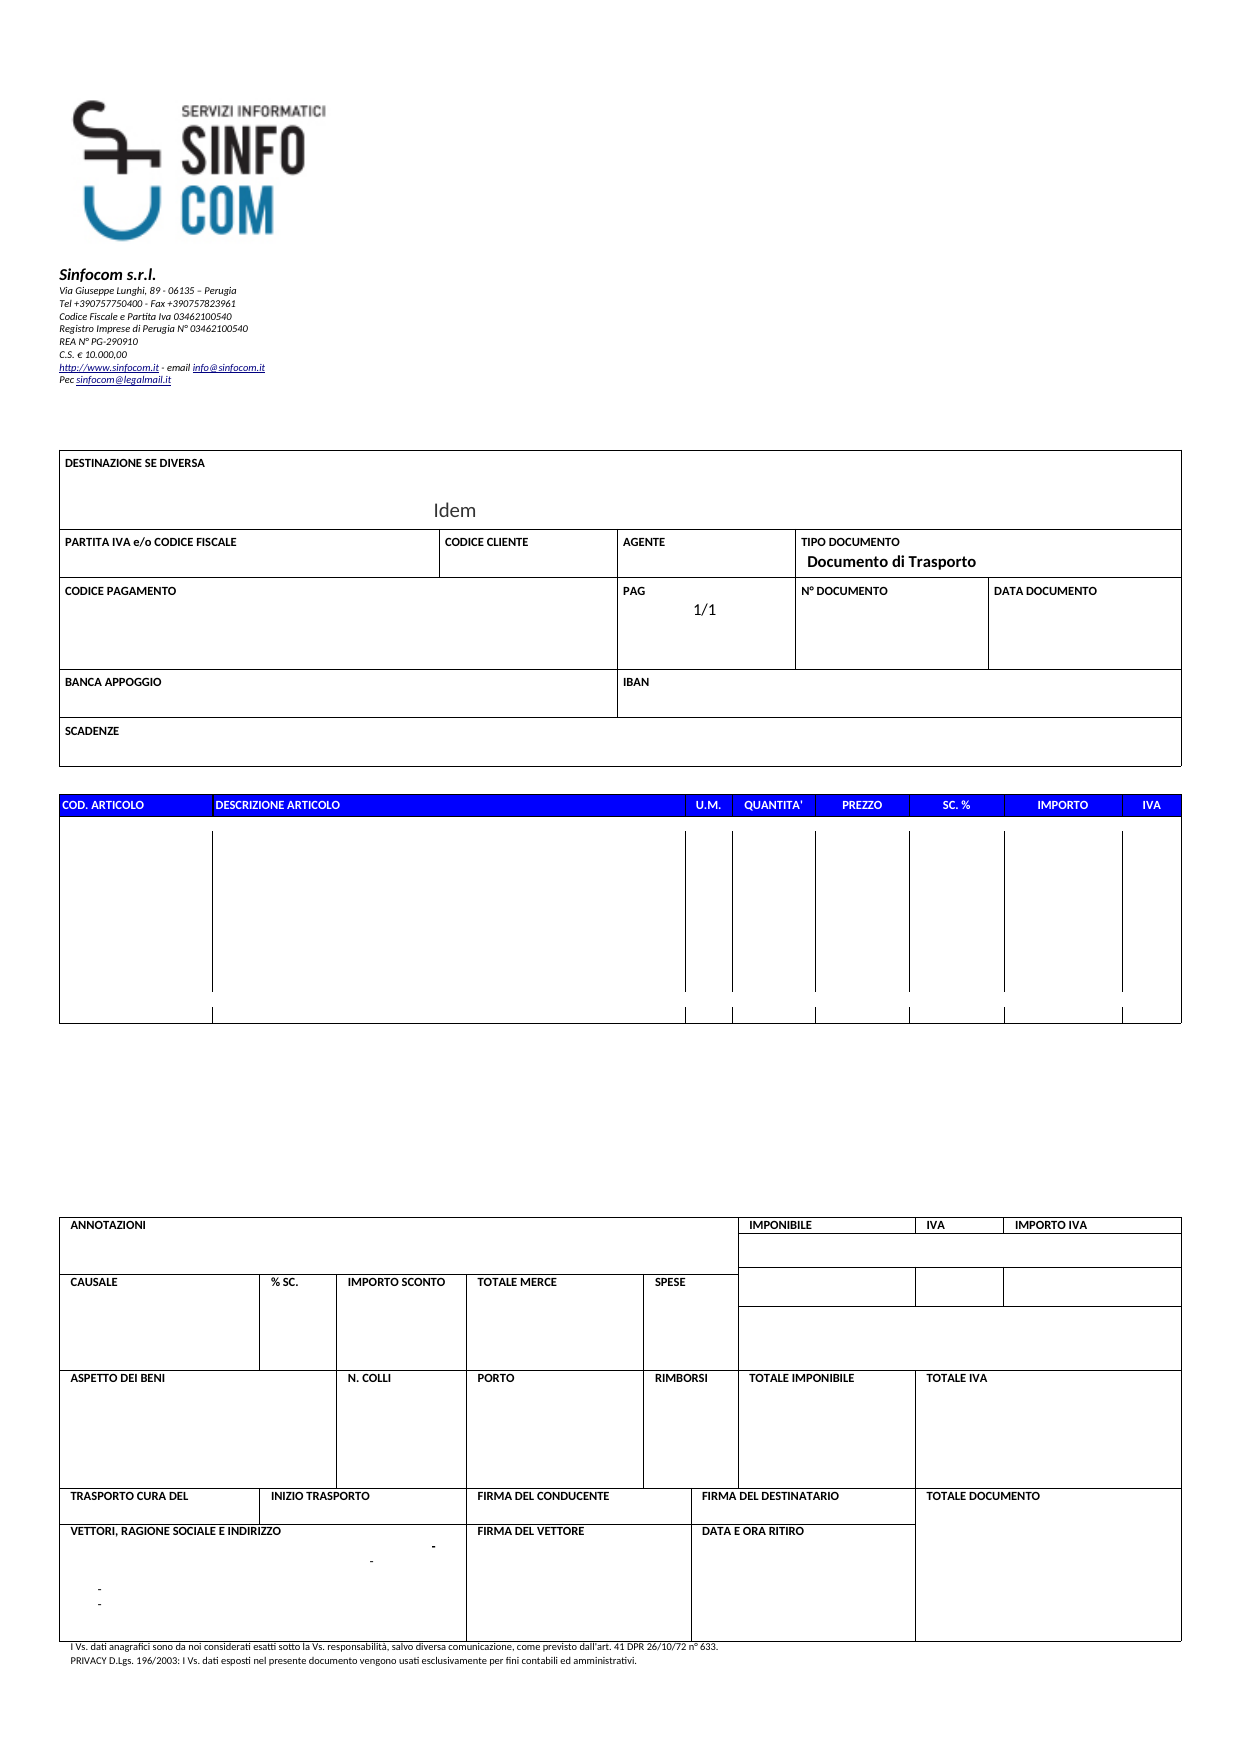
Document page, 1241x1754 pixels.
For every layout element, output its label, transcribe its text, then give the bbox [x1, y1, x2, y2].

table_cell [686, 1007, 732, 1022]
table_cell <line.product_id.name or ''> [213, 831, 685, 992]
table_cell [816, 1007, 909, 1022]
table_cell <line.product_id and line.product_id.code or ''> [60, 831, 212, 992]
table_cell <line.product_uom.name or ''> [686, 831, 732, 992]
table_cell [1005, 831, 1122, 992]
table_cell [213, 1007, 685, 1022]
table_cell [1123, 1007, 1181, 1022]
table_cell [1123, 831, 1181, 992]
table_cell [816, 831, 909, 992]
picture [59, 87, 342, 253]
table_cell [910, 831, 1004, 992]
table_cell [1005, 1007, 1122, 1022]
table_cell <for each="line in o.line_ids"> [60, 817, 1181, 831]
table_cell [60, 1007, 212, 1022]
table_cell </for> [60, 992, 1181, 1007]
table_cell [910, 1007, 1004, 1022]
table_cell <formatLang(line.product_uom_qty,digits=0)> [733, 831, 815, 992]
table_cell [733, 1007, 815, 1022]
